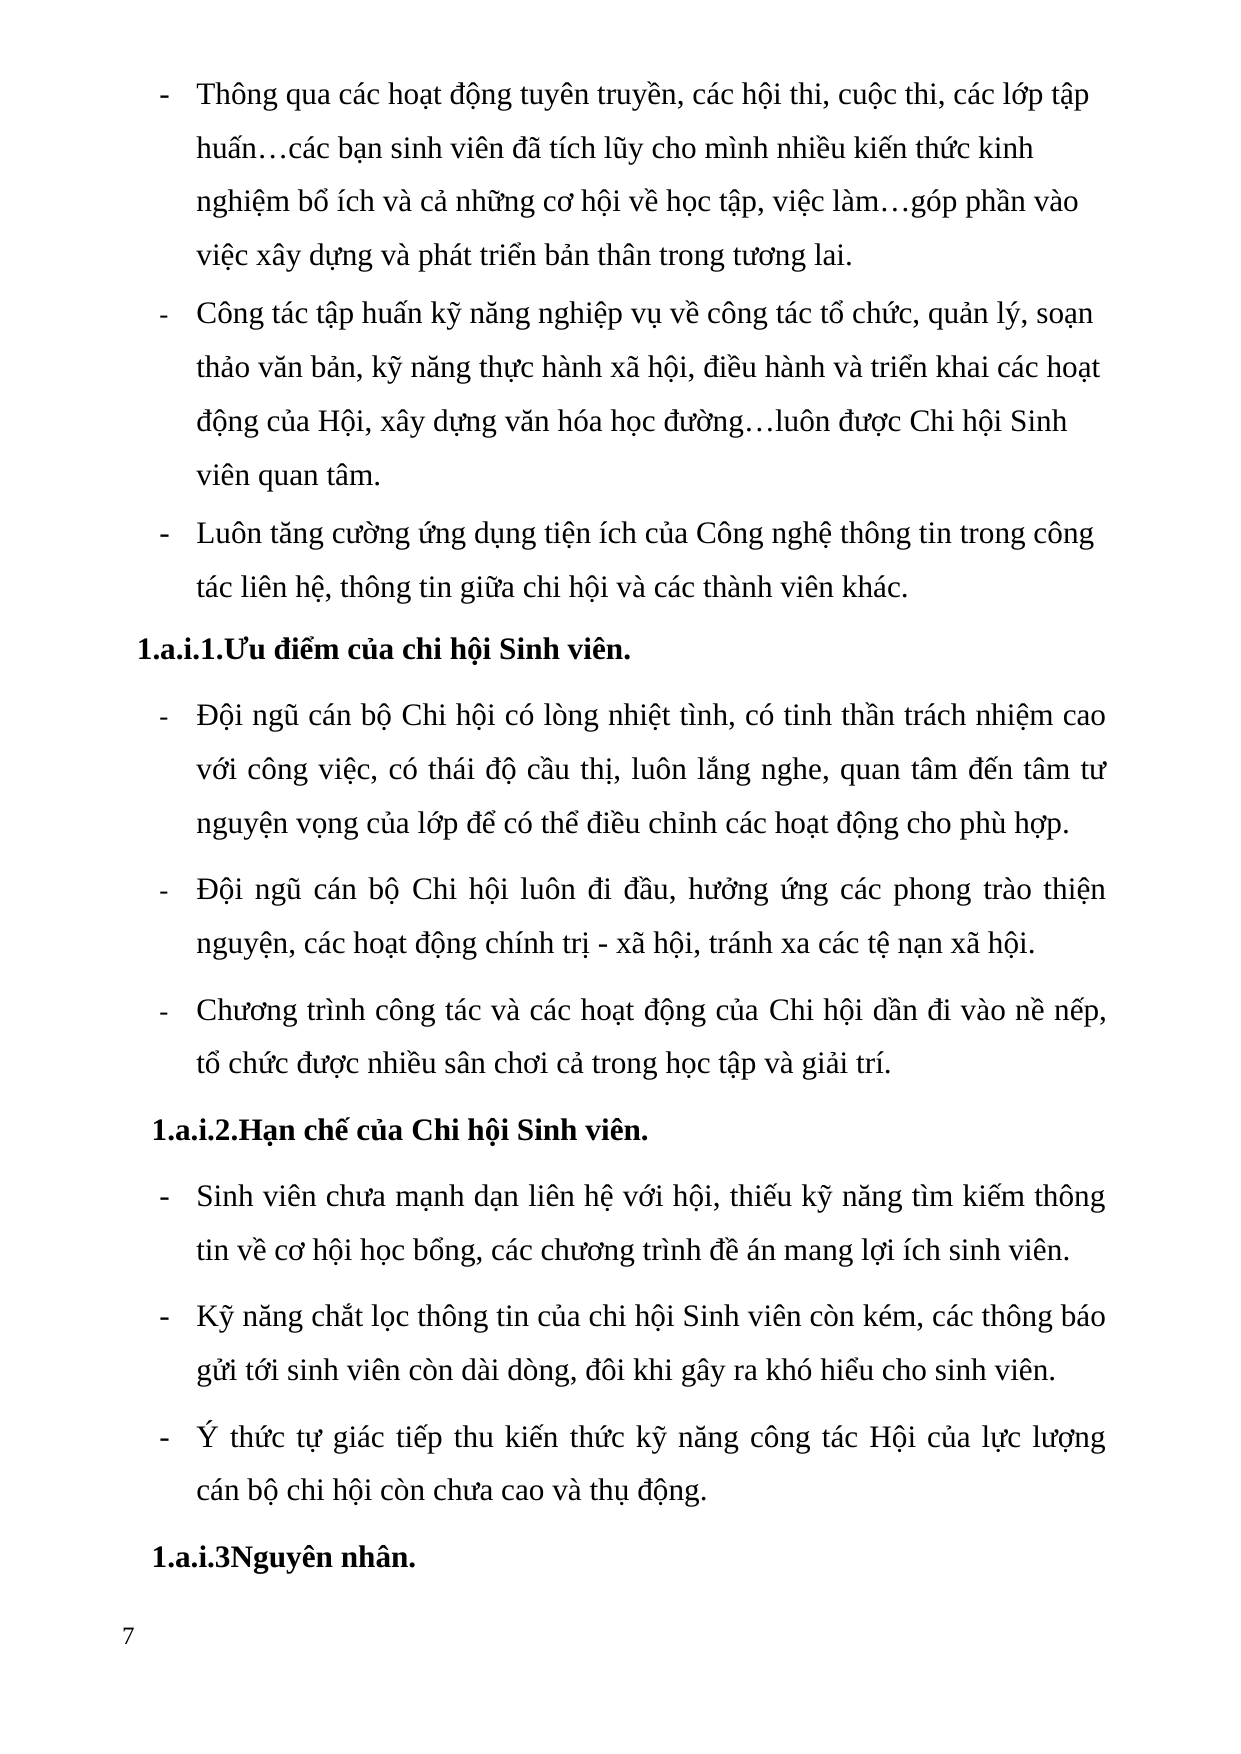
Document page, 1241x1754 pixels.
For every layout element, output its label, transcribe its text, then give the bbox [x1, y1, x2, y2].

list Đội ngũ cán bộ Chi hội luôn đi đầu, hưởng ứng các phong trào thiện nguyện, các hoạt động chính trị - xã hội, tránh xa các tệ nạn xã hội. [159, 871, 1107, 960]
text 1.a.i.2.Hạn chế của Chi hội Sinh viên. [151, 1111, 1107, 1147]
list Chương trình công tác và các hoạt động của Chi hội dần đi vào nề nếp, tổ chức được nhiều sân chơi cả trong học tập và giải trí. [159, 991, 1107, 1081]
list Thông qua các hoạt động tuyên truyền, các hội thi, cuộc thi, các lớp tập huấn…các bạn sinh viên đã tích lũy cho mình nhiều kiến thức kinh nghiệm bổ ích và cả những cơ hội về học tập, việc làm…góp phần vào việc xây dựng và phát triển bản thân trong tương lai. [159, 75, 1107, 272]
list Luôn tăng cường ứng dụng tiện ích của Công nghệ thông tin trong công tác liên hệ, thông tin giữa chi hội và các thành viên khác. [159, 514, 1107, 604]
list Ý thức tự giác tiếp thu kiến thức kỹ năng công tác Hội của lực lượng cán bộ chi hội còn chưa cao và thụ động. [159, 1418, 1107, 1508]
list Sinh viên chưa mạnh dạn liên hệ với hội, thiếu kỹ năng tìm kiếm thông tin về cơ hội học bổng, các chương trình đề án mang lợi ích sinh viên. [159, 1177, 1107, 1267]
text 1.a.i.3Nguyên nhân. [151, 1538, 1107, 1574]
list Công tác tập huấn kỹ năng nghiệp vụ về công tác tổ chức, quản lý, soạn thảo văn bản, kỹ năng thực hành xã hội, điều hành và triển khai các hoạt động của Hội, xây dựng văn hóa học đường…luôn được Chi hội Sinh viên quan tâm. [159, 294, 1107, 492]
list Đội ngũ cán bộ Chi hội có lòng nhiệt tình, có tinh thần trách nhiệm cao với công việc, có thái độ cầu thị, luôn lắng nghe, quan tâm đến tâm tư nguyện vọng của lớp để có thể điều chỉnh các hoạt động cho phù hợp. [159, 697, 1107, 840]
text 1.a.i.1.Ưu điểm của chi hội Sinh viên. [137, 630, 1107, 666]
list Kỹ năng chắt lọc thông tin của chi hội Sinh viên còn kém, các thông báo gửi tới sinh viên còn dài dòng, đôi khi gây ra khó hiểu cho sinh viên. [159, 1298, 1107, 1387]
